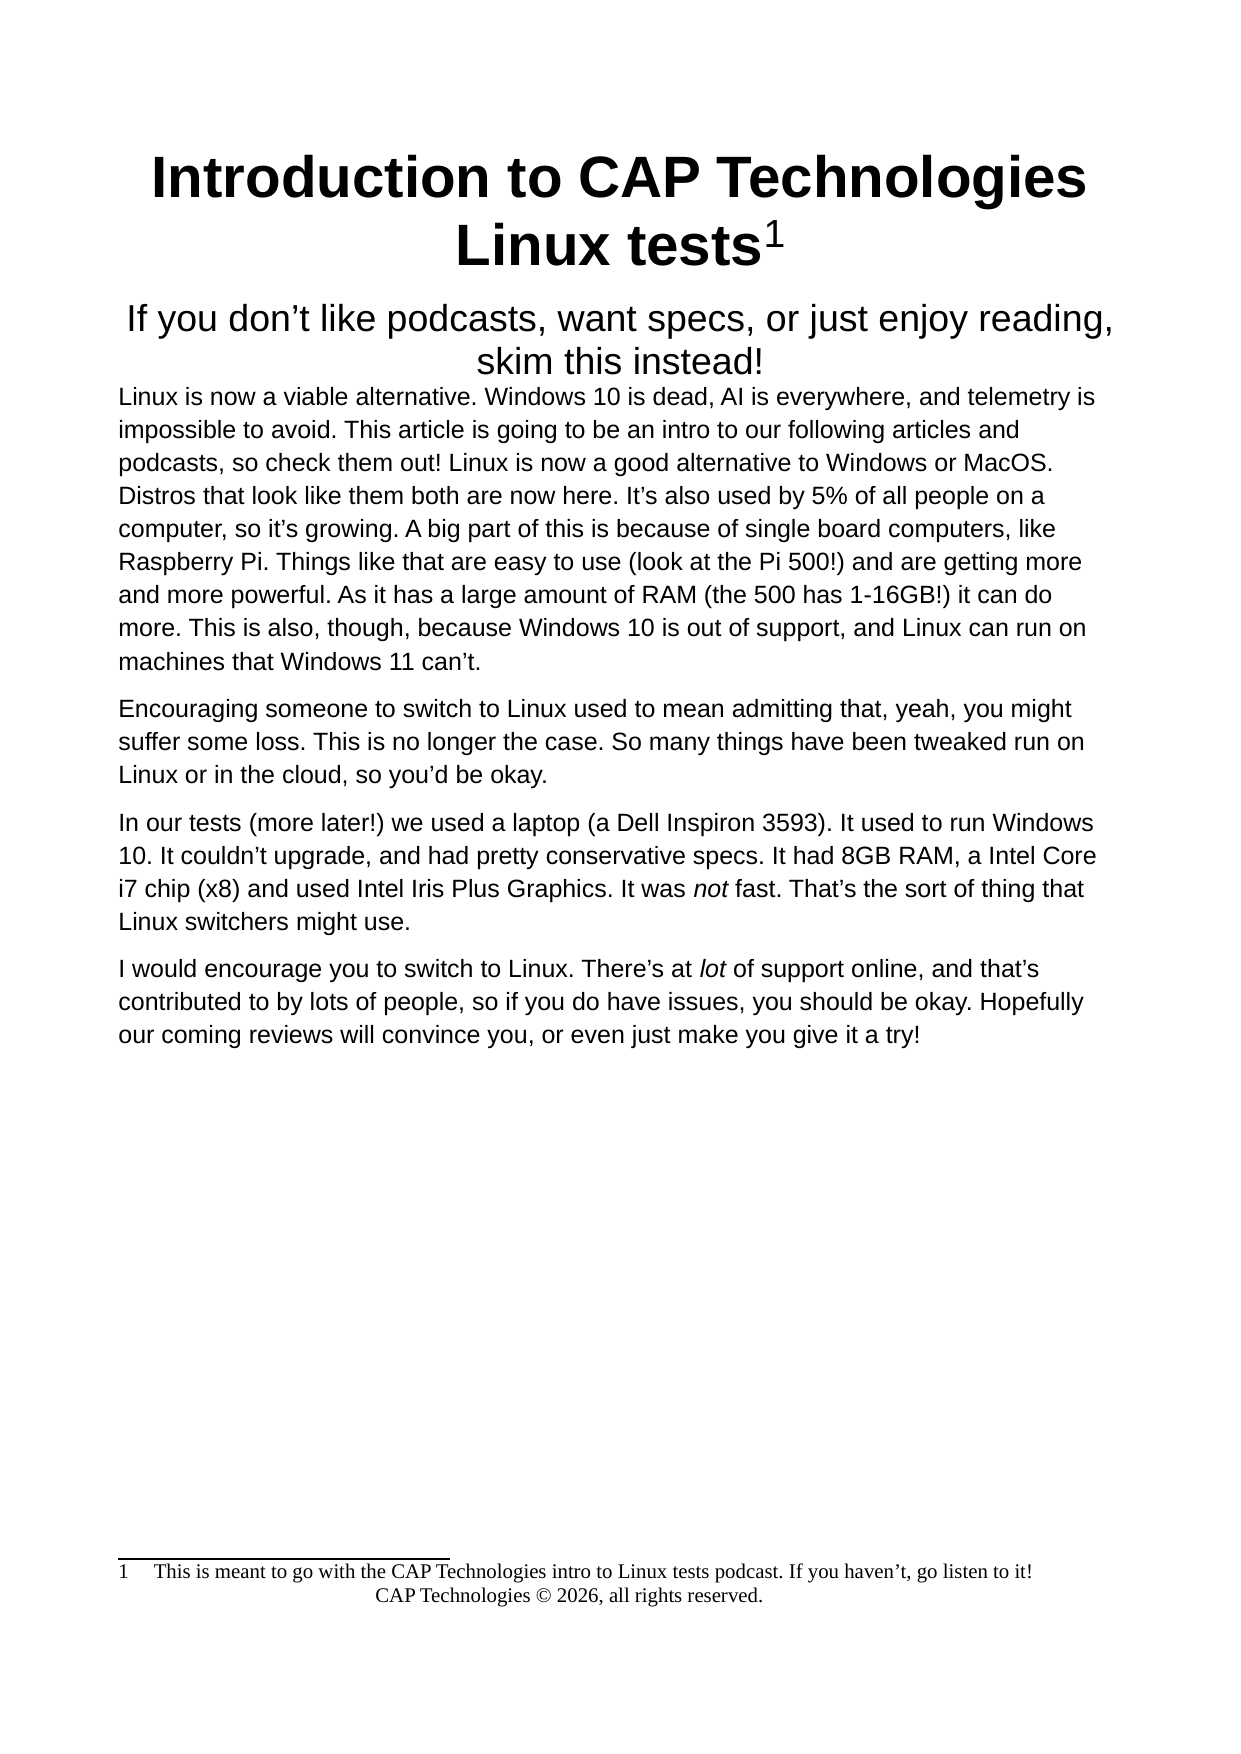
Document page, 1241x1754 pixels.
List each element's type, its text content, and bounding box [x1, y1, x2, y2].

text In our tests (more later!) we used a laptop (a Dell Inspiron 3593). It used to run Windows 10. It couldn’t upgrade, and had pretty conservative specs. It had 8GB RAM, a Intel Core i7 chip (x8) and used Intel Iris Plus Graphics. It was not fast. That’s the sort of thing that Linux switchers might use. [118, 808, 1122, 936]
text CAP Technologies © 2026, all rights reserved. [118, 1583, 1122, 1607]
text Linux is now a viable alternative. Windows 10 is dead, AI is everywhere, and telemetry is impossible to avoid. This article is going to be an intro to our following articles and podcasts, so check them out! Linux is now a good alternative to Windows or MacOS. Distros that look like them both are now here. It’s also used by 5% of all people on a computer, so it’s growing. A big part of this is because of single board computers, like Raspberry Pi. Things like that are easy to use (look at the Pi 500!) and are getting more and more powerful. As it has a large amount of RAM (the 500 has 1-16GB!) it can do more. This is also, though, because Windows 10 is out of support, and Linux can run on machines that Windows 11 can’t. [118, 382, 1122, 675]
text I would encourage you to switch to Linux. There’s at lot of support online, and that’s contributed to by lots of people, so if you do have issues, you should be okay. Hopefully our coming reviews will convince you, or even just make you give it a try! [118, 954, 1122, 1049]
text This is meant to go with the CAP Technologies intro to Linux tests podcast. If you haven’t, go listen to it! [118, 1559, 1122, 1583]
subtitle If you don’t like podcasts, want specs, or just enjoy reading, skim this instead! [118, 296, 1122, 382]
title Introduction to CAP Technologies Linux tests [118, 143, 1122, 277]
text Encouraging someone to switch to Linux used to mean admitting that, yeah, you might suffer some loss. This is no longer the case. So many things have been tweaked run on Linux or in the cloud, so you’d be okay. [118, 694, 1122, 789]
